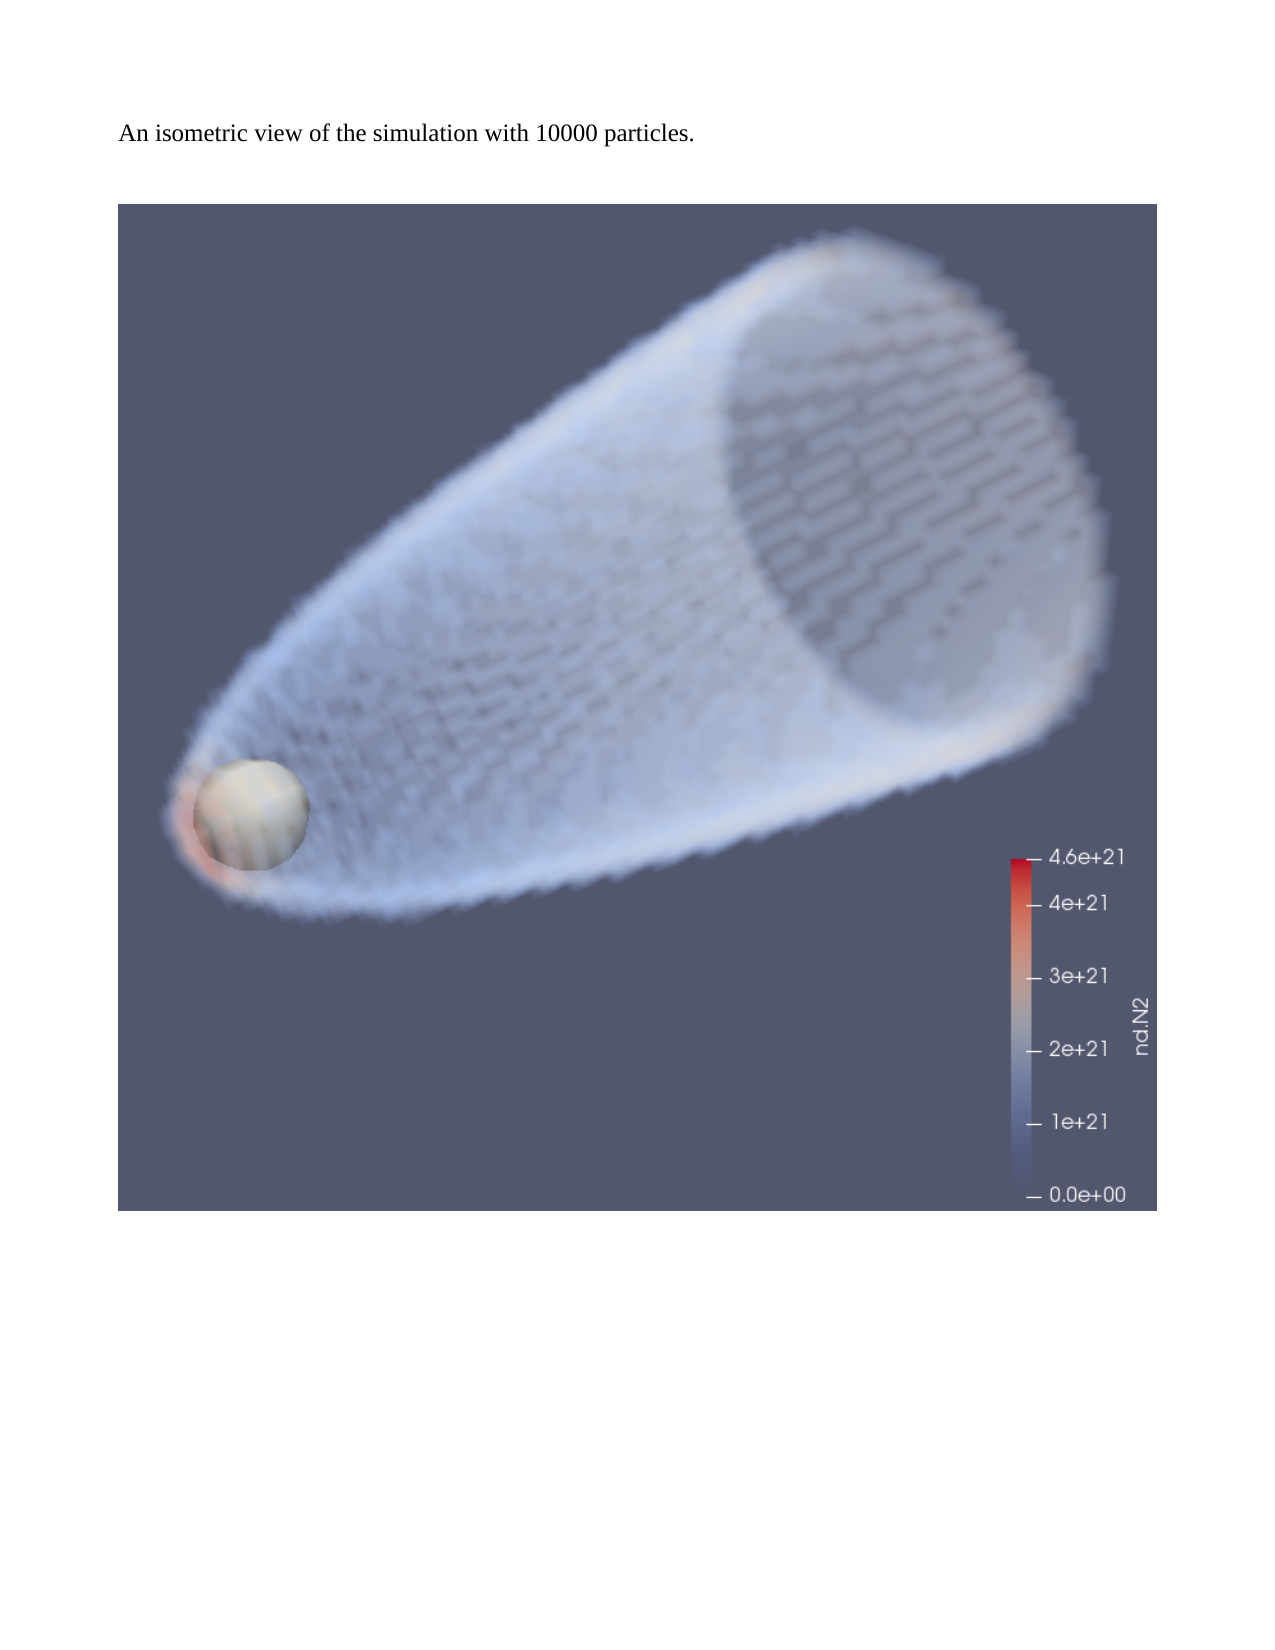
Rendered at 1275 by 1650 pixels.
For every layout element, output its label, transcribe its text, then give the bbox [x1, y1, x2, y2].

text An isometric view of the simulation with 10000 particles. [118, 118, 1157, 147]
picture [118, 204, 1157, 1211]
